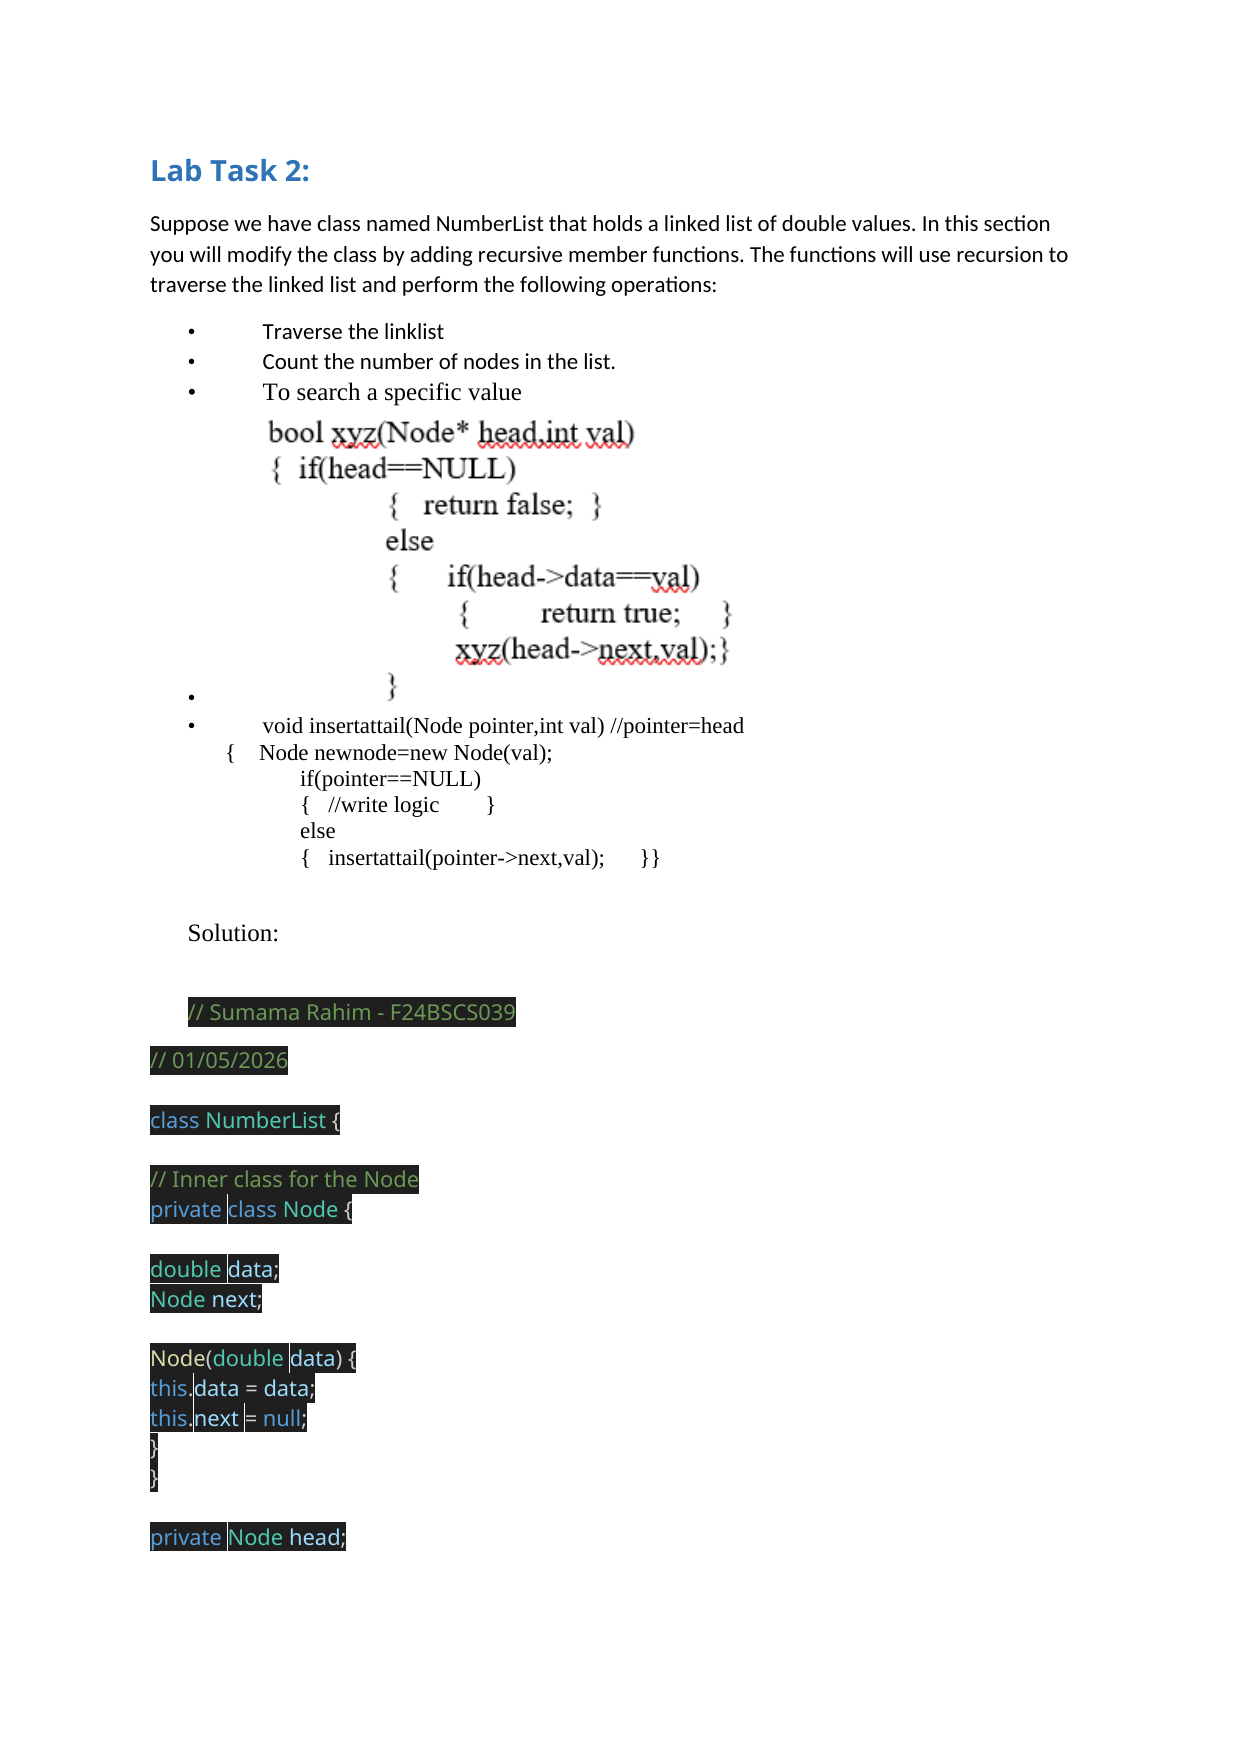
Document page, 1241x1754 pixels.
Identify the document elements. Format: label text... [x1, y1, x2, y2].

list void insertattail(Node pointer,int val) //pointer=head [187, 712, 1090, 738]
text Node(double data) { [150, 1343, 1090, 1373]
text Node next; [150, 1283, 1090, 1313]
text double data; [150, 1254, 1090, 1283]
text else [187, 818, 1090, 844]
text { insertattail(pointer->next,val); }} [187, 844, 1090, 870]
text } [150, 1462, 1090, 1492]
text // 01/05/2026 [150, 1046, 1090, 1075]
text private Node head; [150, 1522, 1090, 1551]
text private class Node { [150, 1194, 1090, 1224]
text Lab Task 2: [150, 150, 1090, 190]
text { Node newnode=new Node(val); [187, 738, 1090, 765]
picture [262, 408, 747, 706]
text class NumberList { [150, 1105, 1090, 1135]
text this.data = data; [150, 1373, 1090, 1403]
text this.next = null; [150, 1403, 1090, 1432]
list To search a specific value [187, 377, 1090, 406]
text // Sumama Rahim - F24BSCS039 [187, 997, 1090, 1027]
text Solution: [187, 918, 1090, 978]
text Suppose we have class named NumberList that holds a linked list of double values. In this section you will modify the class by adding recursive member functions. The functions will use recursion to traverse the linked list and perform the following operations: [150, 209, 1090, 298]
list Count the number of nodes in the list. [187, 347, 1090, 375]
text // Inner class for the Node [150, 1164, 1090, 1194]
text { //write logic } [187, 791, 1090, 818]
text } [150, 1432, 1090, 1462]
list Traverse the linklist [187, 317, 1090, 345]
text if(pointer==NULL) [187, 765, 1090, 791]
